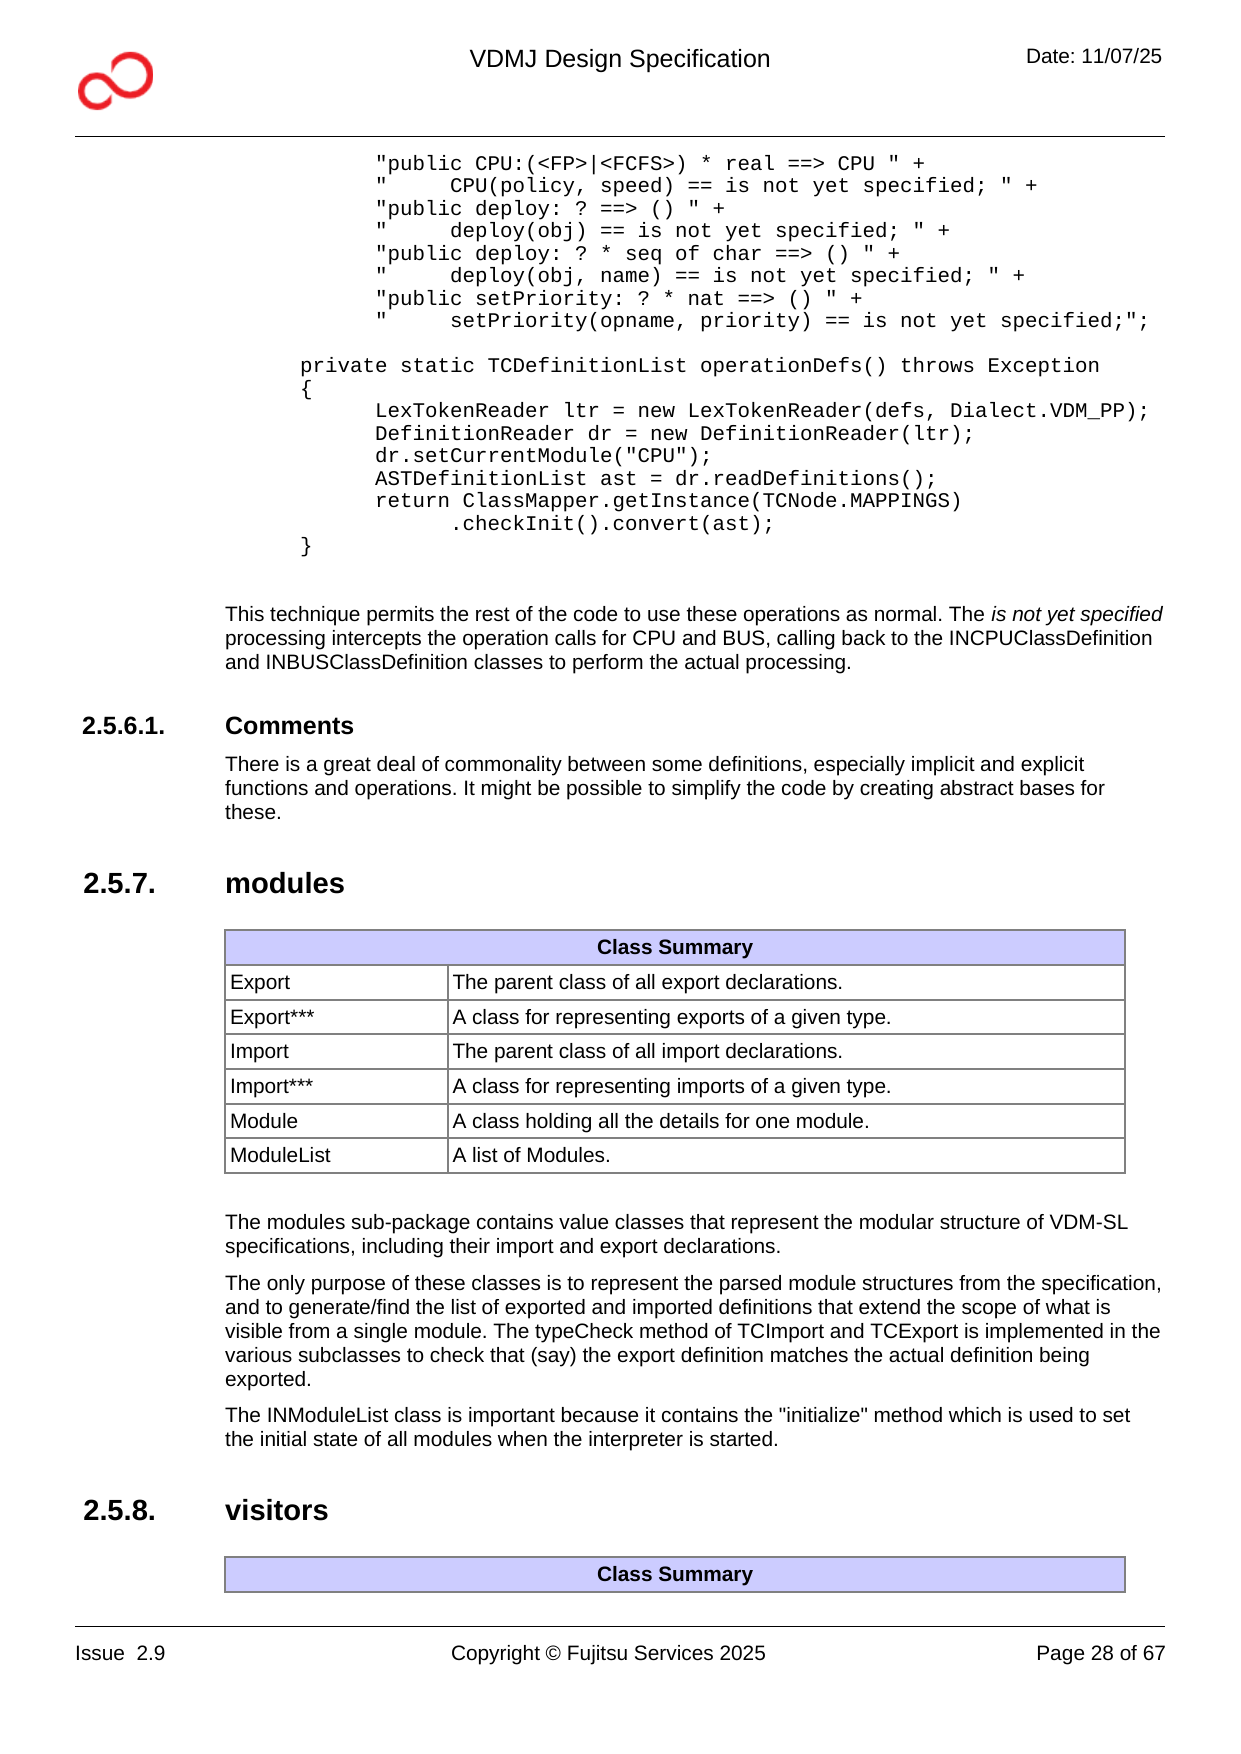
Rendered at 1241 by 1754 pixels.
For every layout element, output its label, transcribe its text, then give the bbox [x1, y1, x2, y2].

table_cell The parent class of all import declarations. [449, 1035, 1124, 1068]
text "public deploy: ? ==> () " + [225, 197, 1165, 220]
table_cell The parent class of all export declarations. [449, 966, 1124, 998]
text dr.setCurrentModule("CPU"); [225, 445, 1165, 467]
text " CPU(policy, speed) == is not yet specified; " + [225, 175, 1165, 197]
text The modules sub-package contains value classes that represent the modular structure of VDM-SL specifications, including their import and export declarations. [225, 1211, 1165, 1258]
table_cell A class holding all the details for one module. [449, 1105, 1124, 1137]
text "public deploy: ? * seq of char ==> () " + [225, 242, 1165, 265]
picture [78, 44, 153, 120]
text return ClassMapper.getInstance(TCNode.MAPPINGS) [225, 490, 1165, 512]
table_header Class Summary [226, 931, 1124, 964]
text } [225, 535, 1165, 557]
table_cell A list of Modules. [449, 1139, 1124, 1172]
table_cell Export [226, 966, 447, 998]
text The only purpose of these classes is to represent the parsed module structures from the specification, and to generate/find the list of exported and imported definitions that extend the scope of what is visible from a single module. The typeCheck method of TCImport and TCExport is implemented in the various subclasses to check that (say) the export definition matches the actual definition being exported. [225, 1271, 1165, 1391]
text .checkInit().convert(ast); [225, 512, 1165, 535]
text { [225, 377, 1165, 400]
text DefinitionReader dr = new DefinitionReader(ltr); [225, 422, 1165, 445]
subtitle Comments [75, 712, 1165, 740]
table_header Class Summary [226, 1558, 1124, 1591]
text This technique permits the rest of the code to use these operations as normal. The is not yet specified processing intercepts the operation calls for CPU and BUS, calling back to the INCPUClassDefinition and INBUSClassDefinition classes to perform the actual processing. [225, 602, 1165, 674]
table_cell Import [226, 1035, 447, 1068]
text " deploy(obj) == is not yet specified; " + [225, 220, 1165, 242]
text "public CPU:(<FP>|<FCFS>) * real ==> CPU " + [225, 152, 1165, 175]
subtitle visitors [75, 1494, 1165, 1526]
text " setPriority(opname, priority) == is not yet specified;"; [225, 310, 1165, 332]
text private static TCDefinitionList operationDefs() throws Exception [225, 355, 1165, 377]
text There is a great deal of commonality between some definitions, especially implicit and explicit functions and operations. It might be possible to simplify the code by creating abstract bases for these. [225, 752, 1165, 824]
table_cell Import*** [226, 1070, 447, 1103]
text The INModuleList class is important because it contains the "initialize" method which is used to set the initial state of all modules when the interpreter is started. [225, 1403, 1165, 1451]
table_cell Export*** [226, 1001, 447, 1033]
table_cell A class for representing imports of a given type. [449, 1070, 1124, 1103]
subtitle modules [75, 867, 1165, 899]
table_cell A class for representing exports of a given type. [449, 1001, 1124, 1033]
table_cell ModuleList [226, 1139, 447, 1172]
text ASTDefinitionList ast = dr.readDefinitions(); [225, 467, 1165, 490]
text LexTokenReader ltr = new LexTokenReader(defs, Dialect.VDM_PP); [225, 400, 1165, 422]
text " deploy(obj, name) == is not yet specified; " + [225, 265, 1165, 287]
text "public setPriority: ? * nat ==> () " + [225, 287, 1165, 310]
table_cell Module [226, 1105, 447, 1137]
